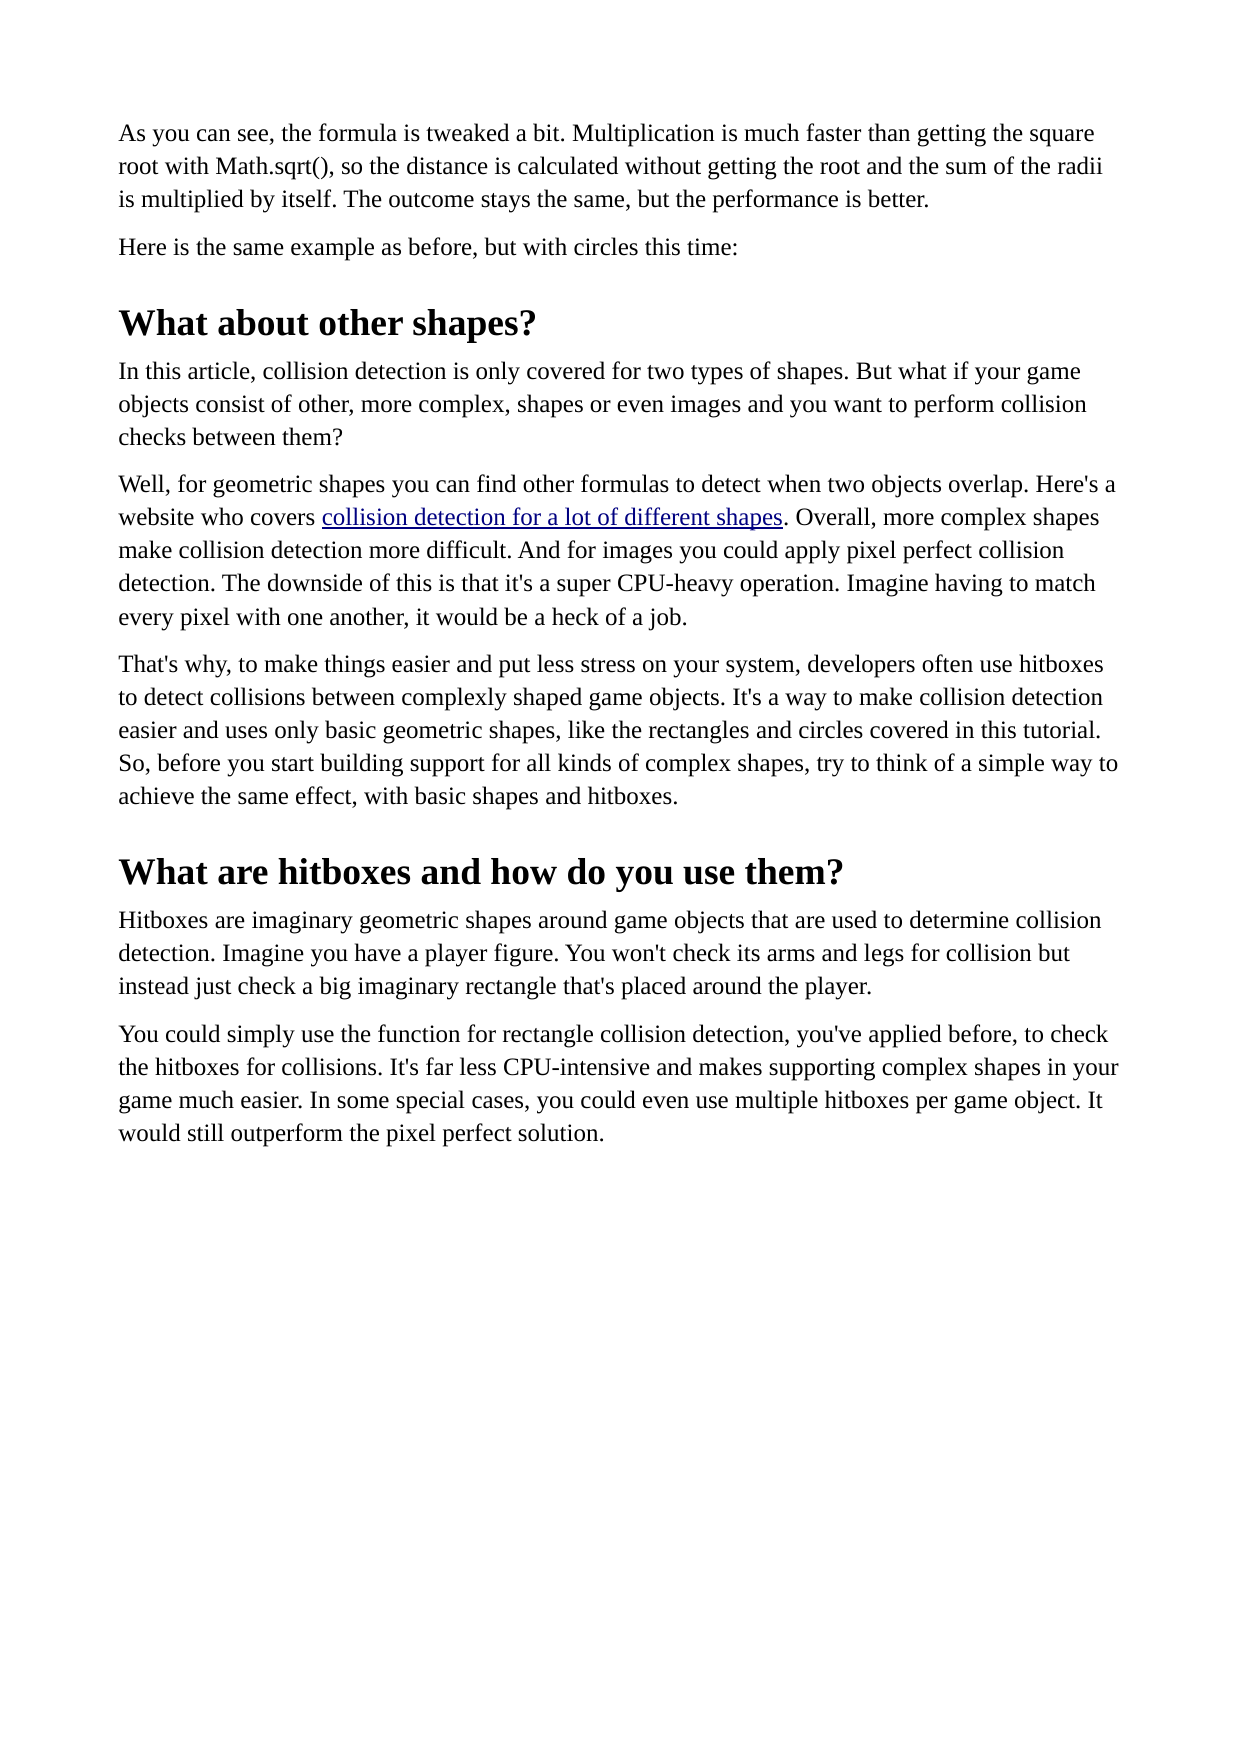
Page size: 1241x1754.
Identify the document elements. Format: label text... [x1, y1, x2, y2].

text That's why, to make things easier and put less stress on your system, developers often use hitboxes to detect collisions between complexly shaped game objects. It's a way to make collision detection easier and uses only basic geometric shapes, like the rectangles and circles covered in this tutorial. So, before you start building support for all kinds of complex shapes, try to think of a simple way to achieve the same effect, with basic shapes and hitboxes. [118, 649, 1122, 810]
text In this article, collision detection is only covered for two types of shapes. But what if your game objects consist of other, more complex, shapes or even images and you want to perform collision checks between them? [118, 356, 1122, 451]
text Hitboxes are imaginary geometric shapes around game objects that are used to determine collision detection. Imagine you have a player figure. You won't check its arms and legs for collision but instead just check a big imaginary rectangle that's placed around the player. [118, 905, 1122, 1000]
subtitle What are hitboxes and how do you use them? [118, 850, 1122, 893]
subtitle What about other shapes? [118, 300, 1122, 343]
text Well, for geometric shapes you can find other formulas to detect when two objects overlap. Here's a website who covers collision detection for a lot of different shapes. Overall, more complex shapes make collision detection more difficult. And for images you could apply pixel perfect collision detection. The downside of this is that it's a super CPU-heavy operation. Imagine having to match every pixel with one another, it would be a heck of a job. [118, 469, 1122, 630]
text Here is the same example as before, but with circles this time: [118, 232, 1122, 261]
text As you can see, the formula is tweaked a bit. Multiplication is much faster than getting the square root with Math.sqrt(), so the distance is calculated without getting the root and the sum of the radii is multiplied by itself. The outcome stays the same, but the performance is better. [118, 118, 1122, 213]
text You could simply use the function for rectangle collision detection, you've applied before, to check the hitboxes for collisions. It's far less CPU-intensive and makes supporting complex shapes in your game much easier. In some special cases, you could even use multiple hitboxes per game object. It would still outperform the pixel perfect solution. [118, 1019, 1122, 1147]
